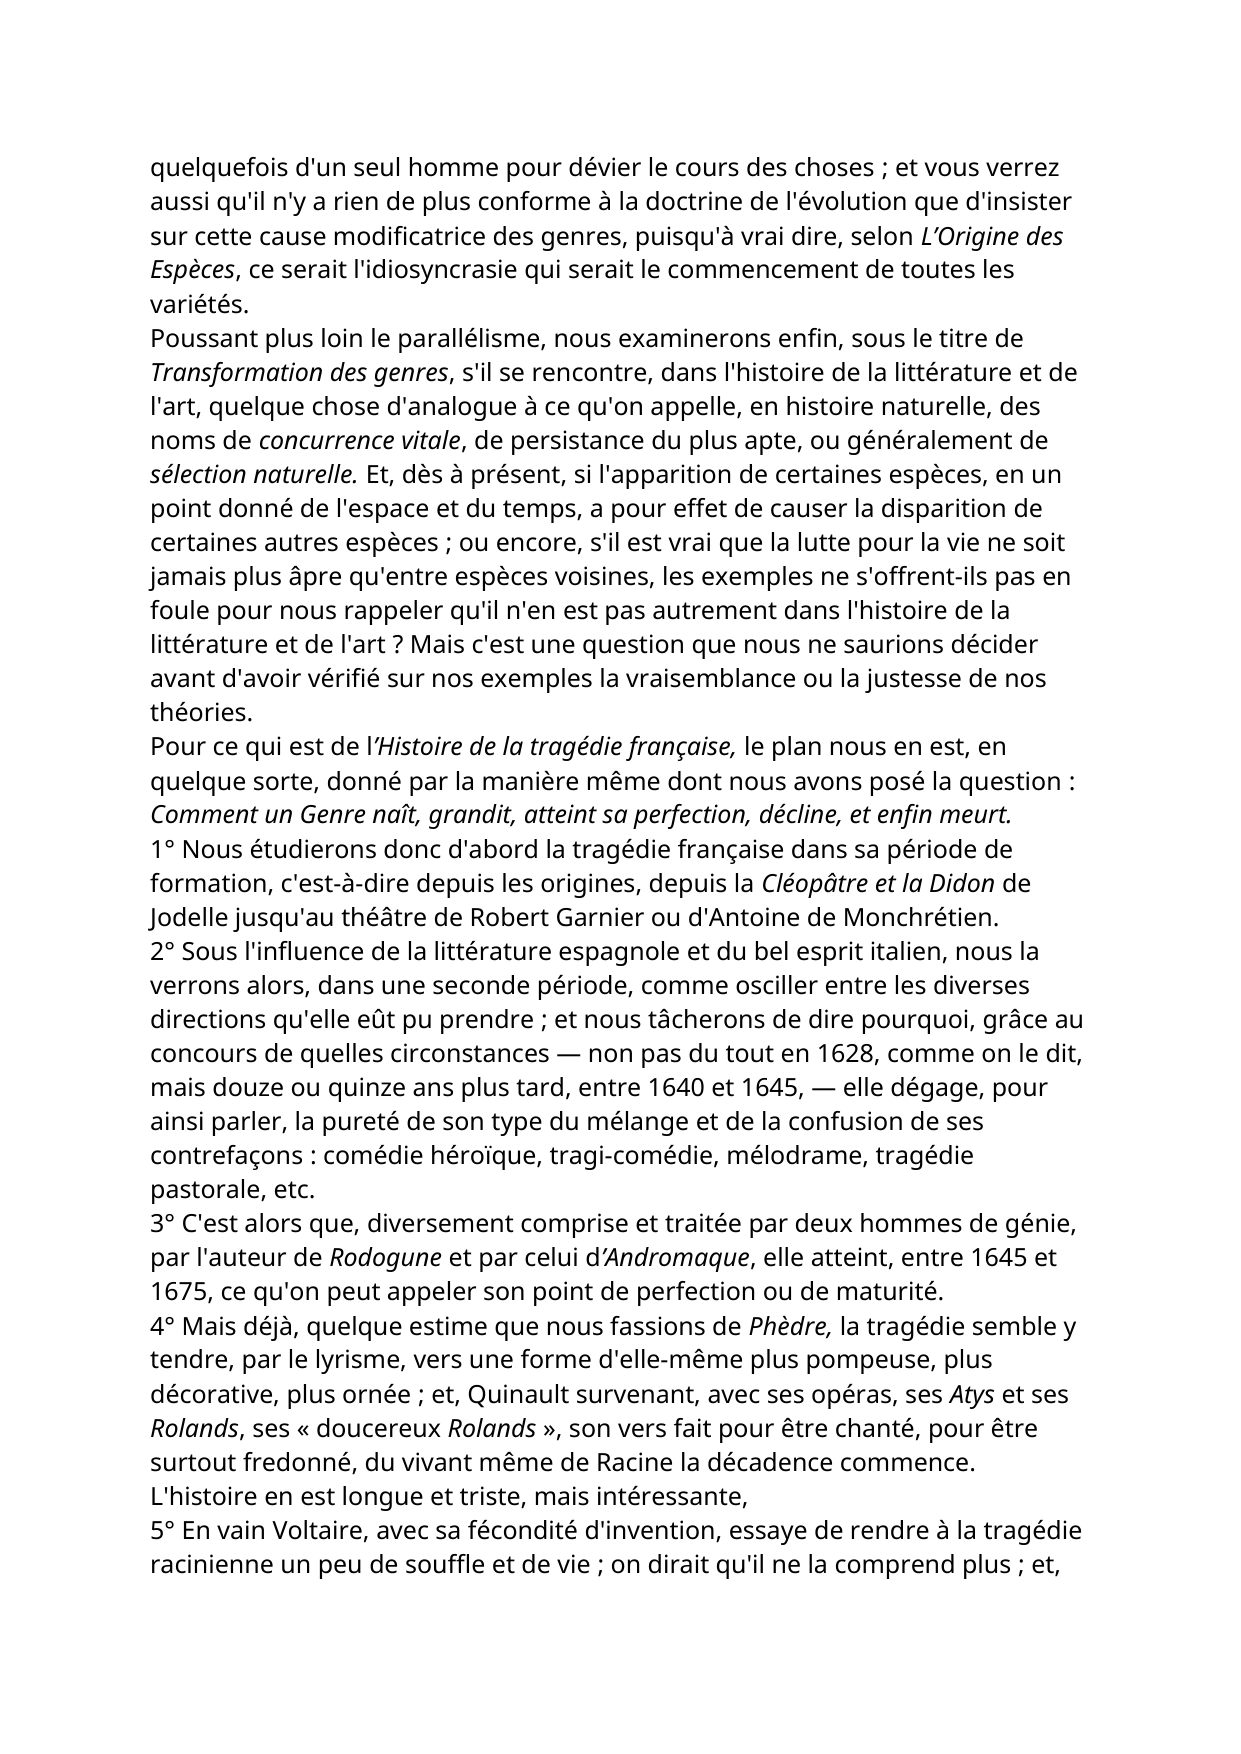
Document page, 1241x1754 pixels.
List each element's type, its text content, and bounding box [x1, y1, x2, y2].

text 1° Nous étudierons donc d'abord la tragédie française dans sa période de formation, c'est-à-dire depuis les origines, depuis la Cléopâtre et la Didon de Jodelle jusqu'au théâtre de Robert Garnier ou d'Antoine de Monchrétien. [150, 831, 1091, 933]
text Pour ce qui est de l’Histoire de la tragédie française, le plan nous en est, en quelque sorte, donné par la manière même dont nous avons posé la question : Comment un Genre naît, grandit, atteint sa perfection, décline, et enfin meurt. [150, 729, 1091, 831]
text 4° Mais déjà, quelque estime que nous fassions de Phèdre, la tragédie semble y tendre, par le lyrisme, vers une forme d'elle-même plus pompeuse, plus décorative, plus ornée ; et, Quinault survenant, avec ses opéras, ses Atys et ses Rolands, ses « doucereux Rolands », son vers fait pour être chanté, pour être surtout fredonné, du vivant même de Racine la décadence commence. L'histoire en est longue et triste, mais intéressante, [150, 1308, 1091, 1512]
text 2° Sous l'influence de la littérature espagnole et du bel esprit italien, nous la verrons alors, dans une seconde période, comme osciller entre les diverses directions qu'elle eût pu prendre ; et nous tâcherons de dire pourquoi, grâce au concours de quelles circonstances — non pas du tout en 1628, comme on le dit, mais douze ou quinze ans plus tard, entre 1640 et 1645, — elle dégage, pour ainsi parler, la pureté de son type du mélange et de la confusion de ses contrefaçons : comédie héroïque, tragi-comédie, mélodrame, tragédie pastorale, etc. [150, 933, 1091, 1206]
text quelquefois d'un seul homme pour dévier le cours des choses ; et vous verrez aussi qu'il n'y a rien de plus conforme à la doctrine de l'évolution que d'insister sur cette cause modificatrice des genres, puisqu'à vrai dire, selon L’Origine des Espèces, ce serait l'idiosyncrasie qui serait le commencement de toutes les variétés. [150, 150, 1091, 320]
text Poussant plus loin le parallélisme, nous examinerons enfin, sous le titre de Transformation des genres, s'il se rencontre, dans l'histoire de la littérature et de l'art, quelque chose d'analogue à ce qu'on appelle, en histoire naturelle, des noms de concurrence vitale, de persistance du plus apte, ou généralement de sélection naturelle. Et, dès à présent, si l'apparition de certaines espèces, en un point donné de l'espace et du temps, a pour effet de causer la disparition de certaines autres espèces ; ou encore, s'il est vrai que la lutte pour la vie ne soit jamais plus âpre qu'entre espèces voisines, les exemples ne s'offrent-ils pas en foule pour nous rappeler qu'il n'en est pas autrement dans l'histoire de la littérature et de l'art ? Mais c'est une question que nous ne saurions décider avant d'avoir vérifié sur nos exemples la vraisemblance ou la justesse de nos théories. [150, 320, 1091, 729]
text 5° En vain Voltaire, avec sa fécondité d'invention, essaye de rendre à la tragédie racinienne un peu de souffle et de vie ; on dirait qu'il ne la comprend plus ; et, [150, 1512, 1091, 1581]
text 3° C'est alors que, diversement comprise et traitée par deux hommes de génie, par l'auteur de Rodogune et par celui d’Andromaque, elle atteint, entre 1645 et 1675, ce qu'on peut appeler son point de perfection ou de maturité. [150, 1206, 1091, 1308]
